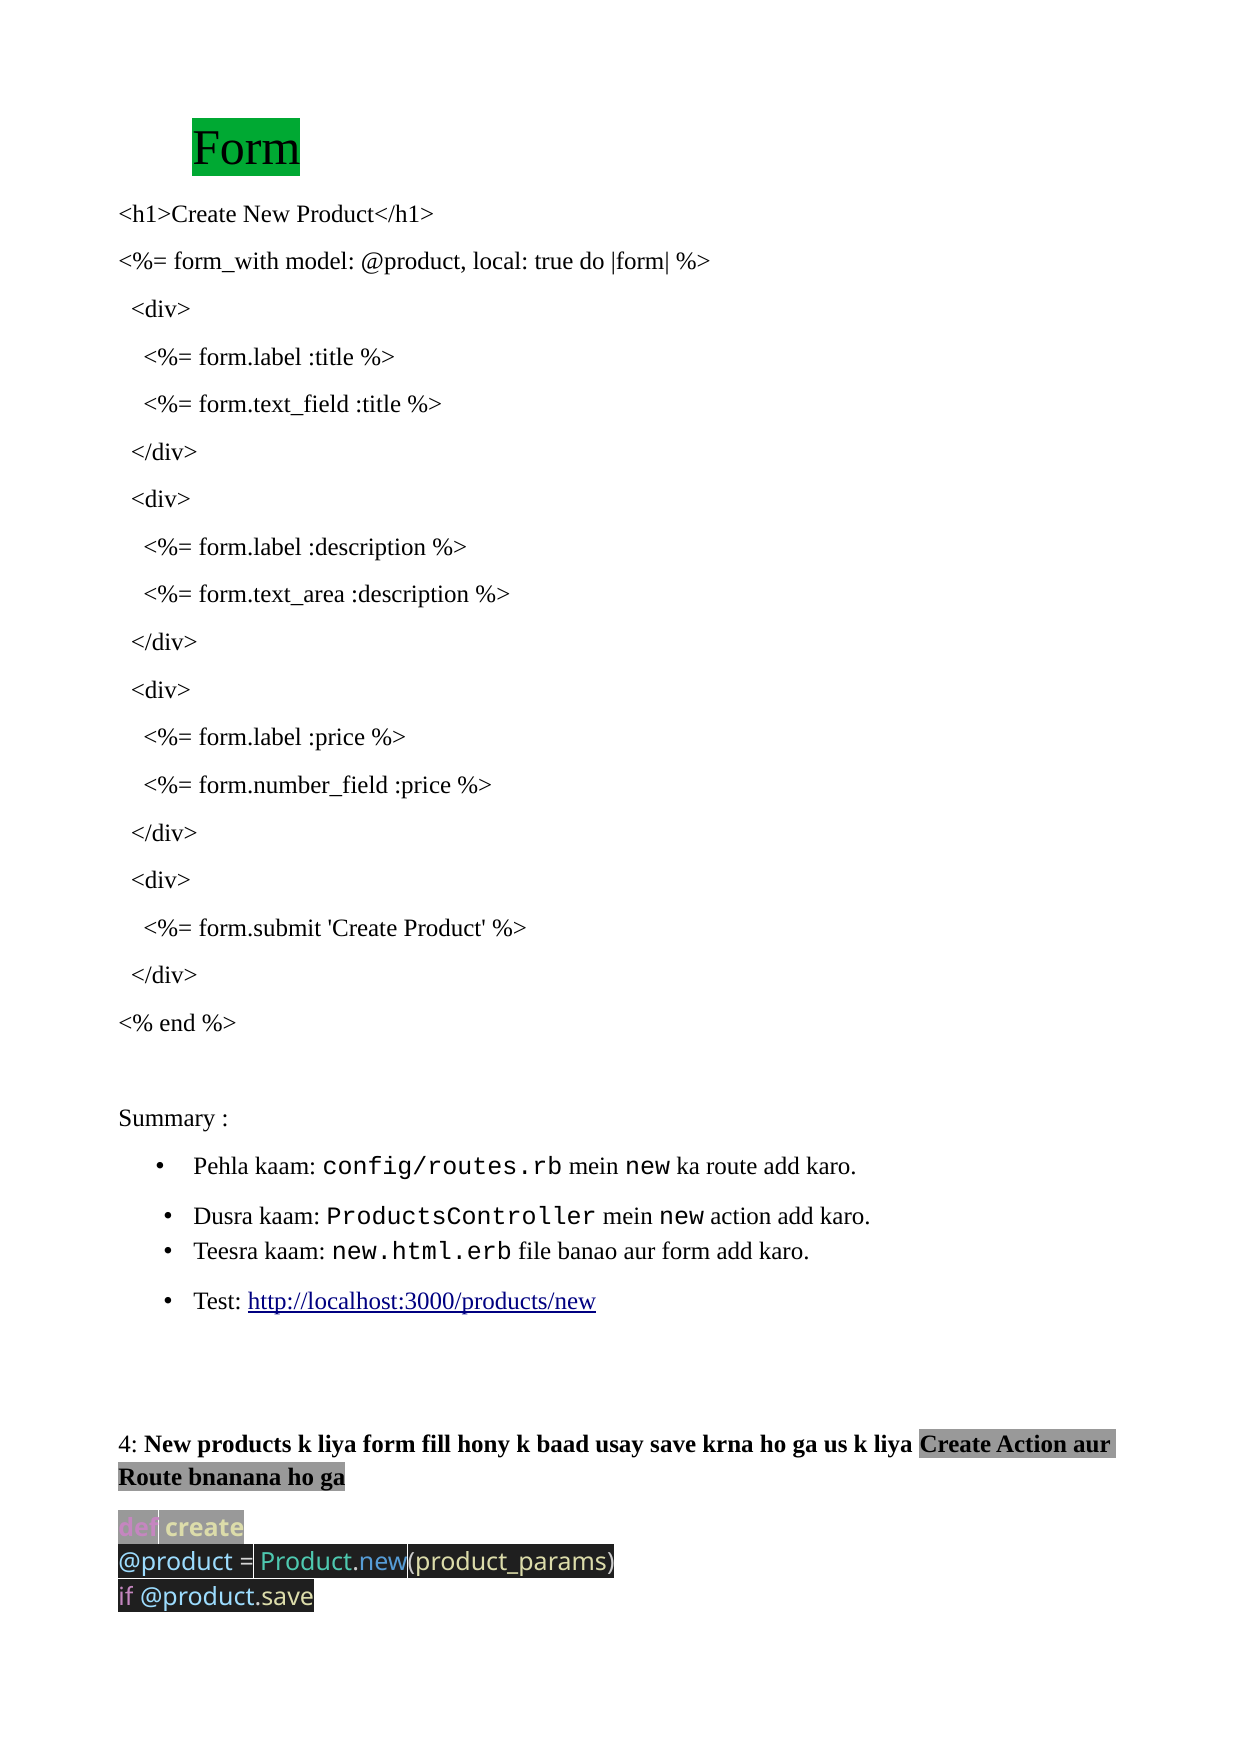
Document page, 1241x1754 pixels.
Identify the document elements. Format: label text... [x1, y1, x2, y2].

text </div> [118, 627, 1122, 656]
list Pehla kaam: config/routes.rb mein new ka route add karo. [156, 1151, 1122, 1182]
text <% end %> [118, 1008, 1122, 1037]
text <%= form_with model: @product, local: true do |form| %> [118, 246, 1122, 275]
text </div> [118, 437, 1122, 466]
text Form [118, 118, 1122, 176]
text <%= form.label :title %> [118, 342, 1122, 370]
text 4: New products k liya form fill hony k baad usay save krna ho ga us k liya Create Action aur Route bnanana ho ga [118, 1429, 1122, 1491]
text <div> [118, 865, 1122, 894]
text @product = Product.new(product_params) [118, 1544, 1122, 1578]
text <%= form.label :price %> [118, 722, 1122, 751]
text Summary : [118, 1103, 1122, 1132]
text <div> [118, 675, 1122, 703]
text def create [118, 1510, 1122, 1544]
text <div> [118, 484, 1122, 513]
list Dusra kaam: ProductsController mein new action add karo. [164, 1201, 1122, 1232]
text <%= form.number_field :price %> [118, 770, 1122, 799]
text if @product.save [118, 1578, 1122, 1612]
text <%= form.label :description %> [118, 532, 1122, 561]
text </div> [118, 960, 1122, 989]
text <%= form.text_area :description %> [118, 579, 1122, 608]
text <div> [118, 294, 1122, 323]
text <%= form.submit 'Create Product' %> [118, 913, 1122, 942]
list Teesra kaam: new.html.erb file banao aur form add karo. [164, 1236, 1122, 1267]
text </div> [118, 818, 1122, 846]
text <h1>Create New Product</h1> [118, 199, 1122, 227]
text <%= form.text_field :title %> [118, 389, 1122, 418]
list Test: http://localhost:3000/products/new [164, 1286, 1122, 1315]
